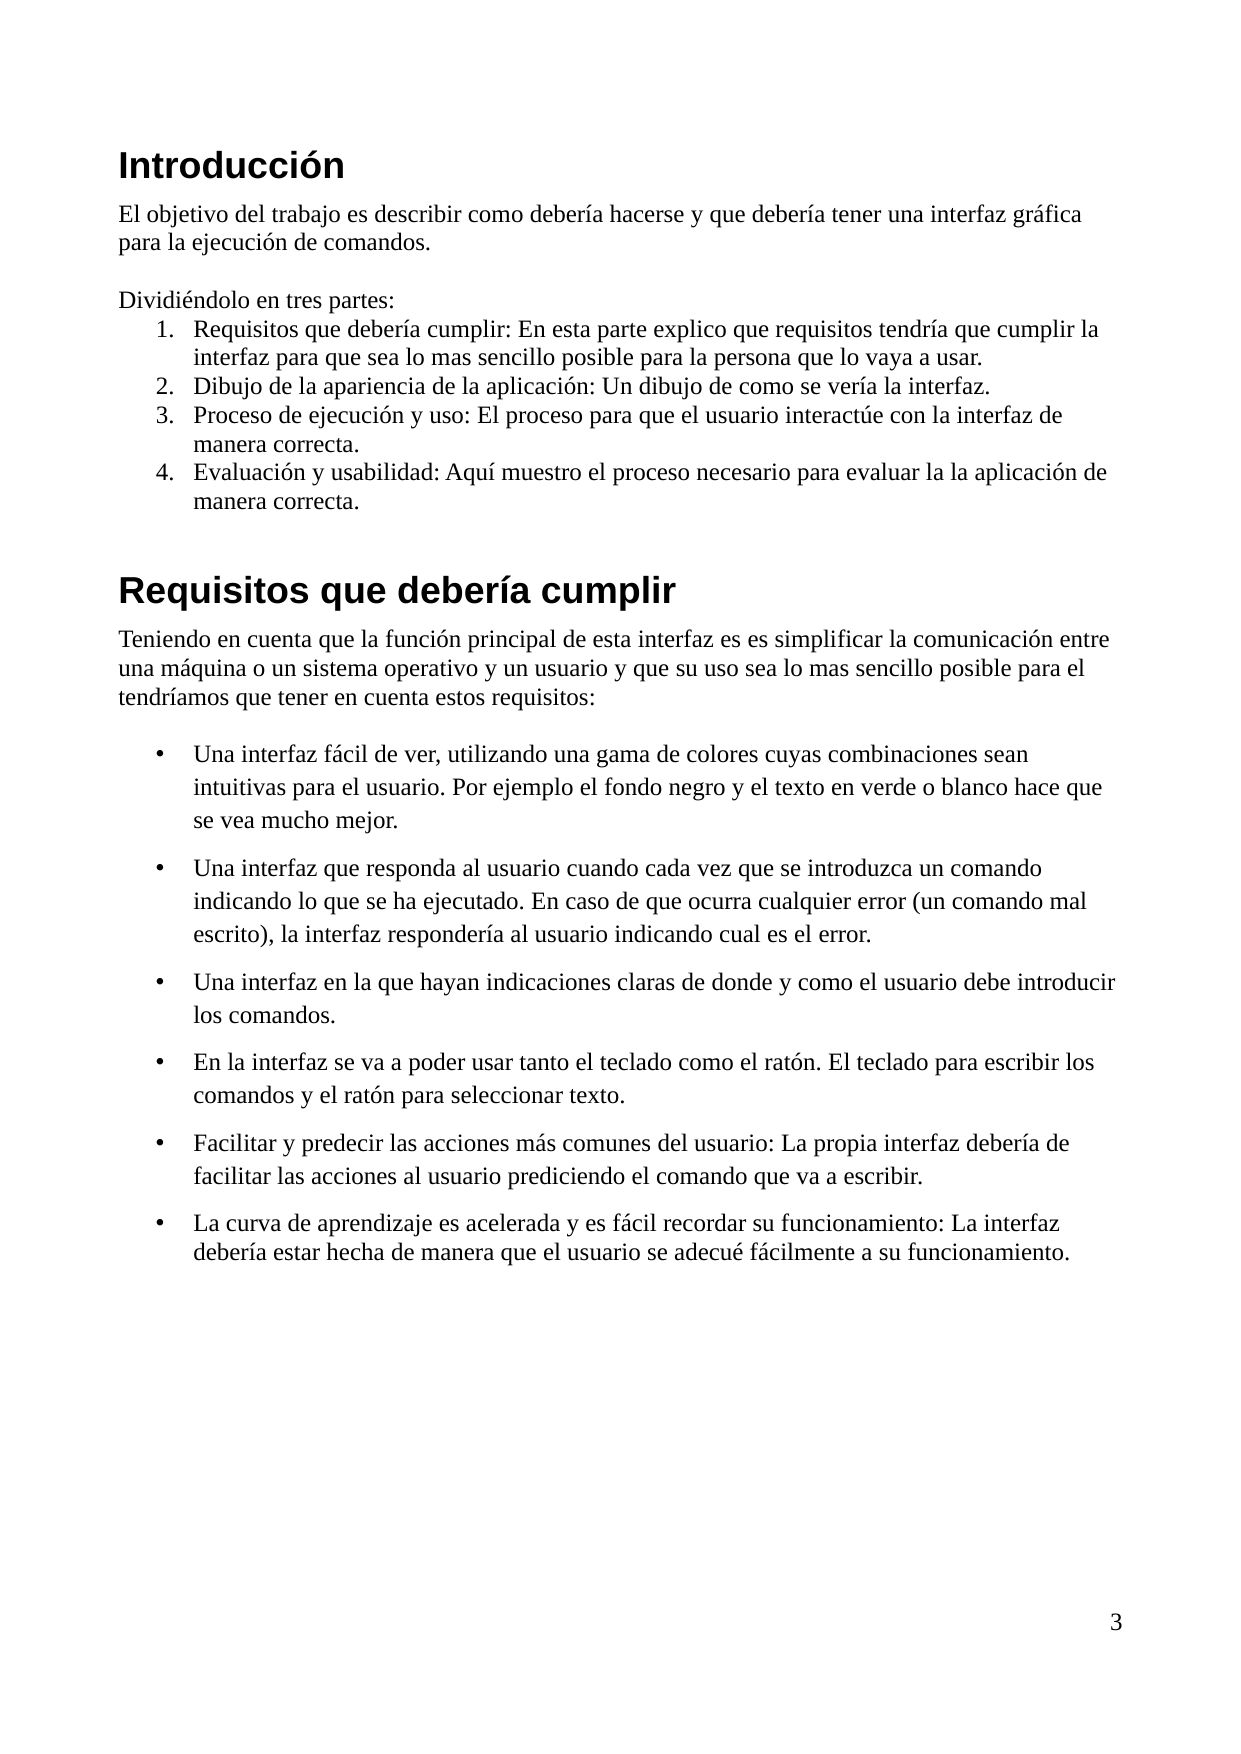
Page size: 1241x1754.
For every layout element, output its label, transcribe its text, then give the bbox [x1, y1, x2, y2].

subtitle Requisitos que debería cumplir [118, 569, 1122, 612]
list Proceso de ejecución y uso: El proceso para que el usuario interactúe con la interfaz de manera correcta. [156, 400, 1122, 457]
list En la interfaz se va a poder usar tanto el teclado como el ratón. El teclado para escribir los comandos y el ratón para seleccionar texto. [156, 1047, 1122, 1109]
text Dividiéndolo en tres partes: [118, 285, 1122, 314]
text Teniendo en cuenta que la función principal de esta interfaz es es simplificar la comunicación entre una máquina o un sistema operativo y un usuario y que su uso sea lo mas sencillo posible para el tendríamos que tener en cuenta estos requisitos: [118, 624, 1122, 711]
list Una interfaz que responda al usuario cuando cada vez que se introduzca un comando indicando lo que se ha ejecutado. En caso de que ocurra cualquier error (un comando mal escrito), la interfaz respondería al usuario indicando cual es el error. [156, 853, 1122, 948]
list Una interfaz en la que hayan indicaciones claras de donde y como el usuario debe introducir los comandos. [156, 967, 1122, 1028]
list Facilitar y predecir las acciones más comunes del usuario: La propia interfaz debería de facilitar las acciones al usuario prediciendo el comando que va a escribir. [156, 1128, 1122, 1190]
subtitle Introducción [118, 143, 1122, 186]
list Una interfaz fácil de ver, utilizando una gama de colores cuyas combinaciones sean intuitivas para el usuario. Por ejemplo el fondo negro y el texto en verde o blanco hace que se vea mucho mejor. [156, 739, 1122, 834]
list Requisitos que debería cumplir: En esta parte explico que requisitos tendría que cumplir la interfaz para que sea lo mas sencillo posible para la persona que lo vaya a usar. [156, 314, 1122, 371]
list Evaluación y usabilidad: Aquí muestro el proceso necesario para evaluar la la aplicación de manera correcta. [156, 457, 1122, 515]
text El objetivo del trabajo es describir como debería hacerse y que debería tener una interfaz gráfica para la ejecución de comandos. [118, 199, 1122, 256]
list La curva de aprendizaje es acelerada y es fácil recordar su funcionamiento: La interfaz debería estar hecha de manera que el usuario se adecué fácilmente a su funcionamiento. [156, 1208, 1122, 1266]
list Dibujo de la apariencia de la aplicación: Un dibujo de como se vería la interfaz. [156, 371, 1122, 400]
